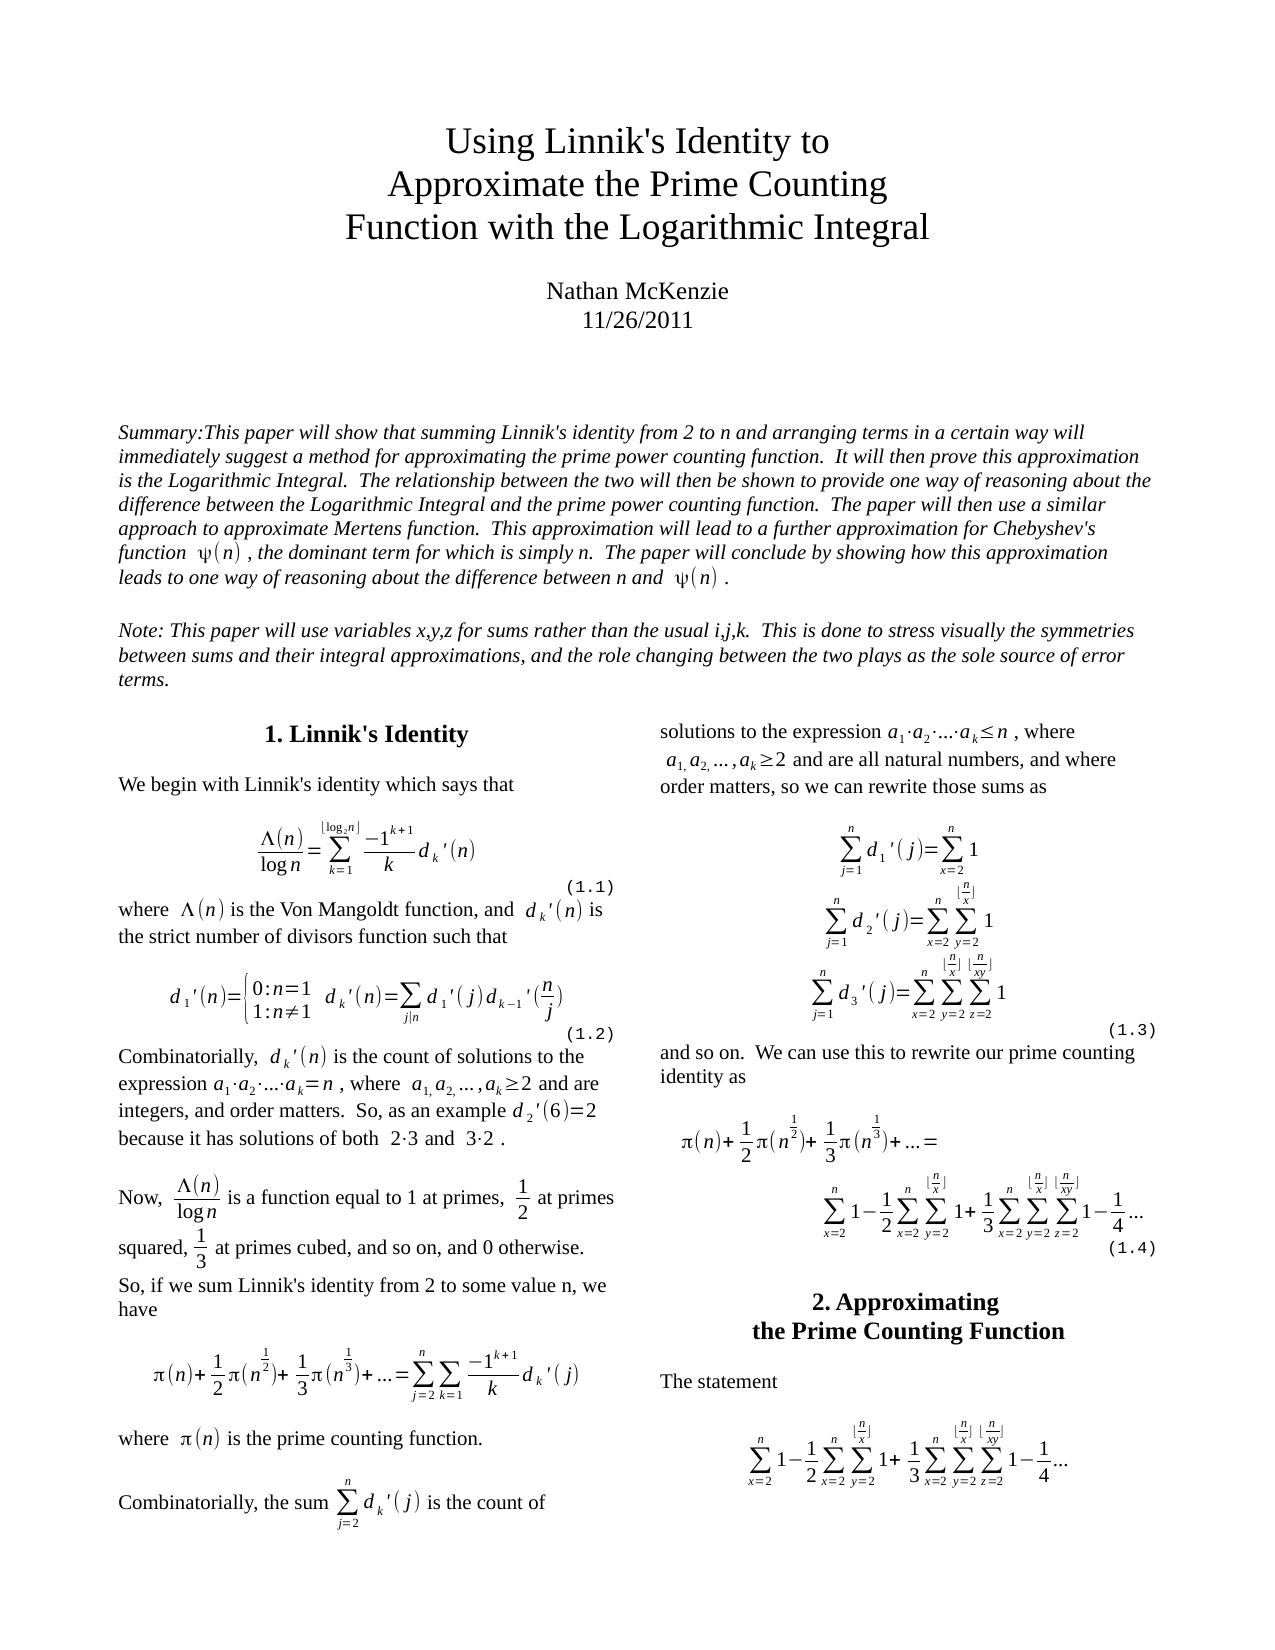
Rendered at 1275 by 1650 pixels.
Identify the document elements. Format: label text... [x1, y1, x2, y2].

text 2. Approximating [660, 1287, 1157, 1316]
text (1.3) [660, 1021, 1157, 1040]
text the Prime Counting Function [660, 1316, 1157, 1345]
text Note: This paper will use variables x,y,z for sums rather than the usual i,j,k. This is done to stress visually the symmetries between sums and their integral approximations, and the role changing between the two plays as the sole source of error terms. [118, 618, 1157, 691]
text where is the prime counting function. [118, 1426, 615, 1451]
text Combinatorially, the sumis the count of solutions to the expression, where and are all natural numbers, and where order matters, so we can rewrite those sums as [118, 1474, 615, 1531]
text and so on. We can use this to rewrite our prime counting identity as [660, 1040, 1157, 1088]
text Function with the Logarithmic Integral [118, 204, 1157, 247]
text Using Linnik's Identity to [118, 118, 1157, 161]
text Summary:This paper will show that summing Linnik's identity from 2 to n and arranging terms in a certain way will immediately suggest a method for approximating the prime power counting function. It will then prove this approximation is the Logarithmic Integral. The relationship between the two will then be shown to provide one way of reasoning about the difference between the Logarithmic Integral and the prime power counting function. The paper will then use a similar approach to approximate Mertens function. This approximation will lead to a further approximation for Chebyshev's function , the dominant term for which is simply n. The paper will conclude by showing how this approximation leads to one way of reasoning about the difference between n and . [118, 420, 1157, 590]
text Now, is a function equal to 1 at primes, at primes squared,at primes cubed, and so on, and 0 otherwise. So, if we sum Linnik's identity from 2 to some value n, we have [118, 1173, 615, 1321]
text We begin with Linnik's identity which says that [118, 772, 615, 796]
text Combinatorially, is the count of solutions to the expression, where and are integers, and order matters. So, as an examplebecause it has solutions of both and . [118, 1044, 615, 1149]
text The statement [660, 1369, 1157, 1393]
text 11/26/2011 [118, 305, 1157, 334]
text (1.1) [118, 878, 615, 897]
text (1.2) [118, 1025, 615, 1044]
text Approximate the Prime Counting [118, 161, 1157, 204]
text 1. Linnik's Identity [118, 719, 615, 748]
text Nathan McKenzie [118, 276, 1157, 305]
text where is the Von Mangoldt function, and is the strict number of divisors function such that [118, 897, 615, 948]
text Combinatorially, the sumis the count of solutions to the expression, where and are all natural numbers, and where order matters, so we can rewrite those sums as [660, 719, 1157, 798]
text (1.4) [660, 1239, 1157, 1258]
